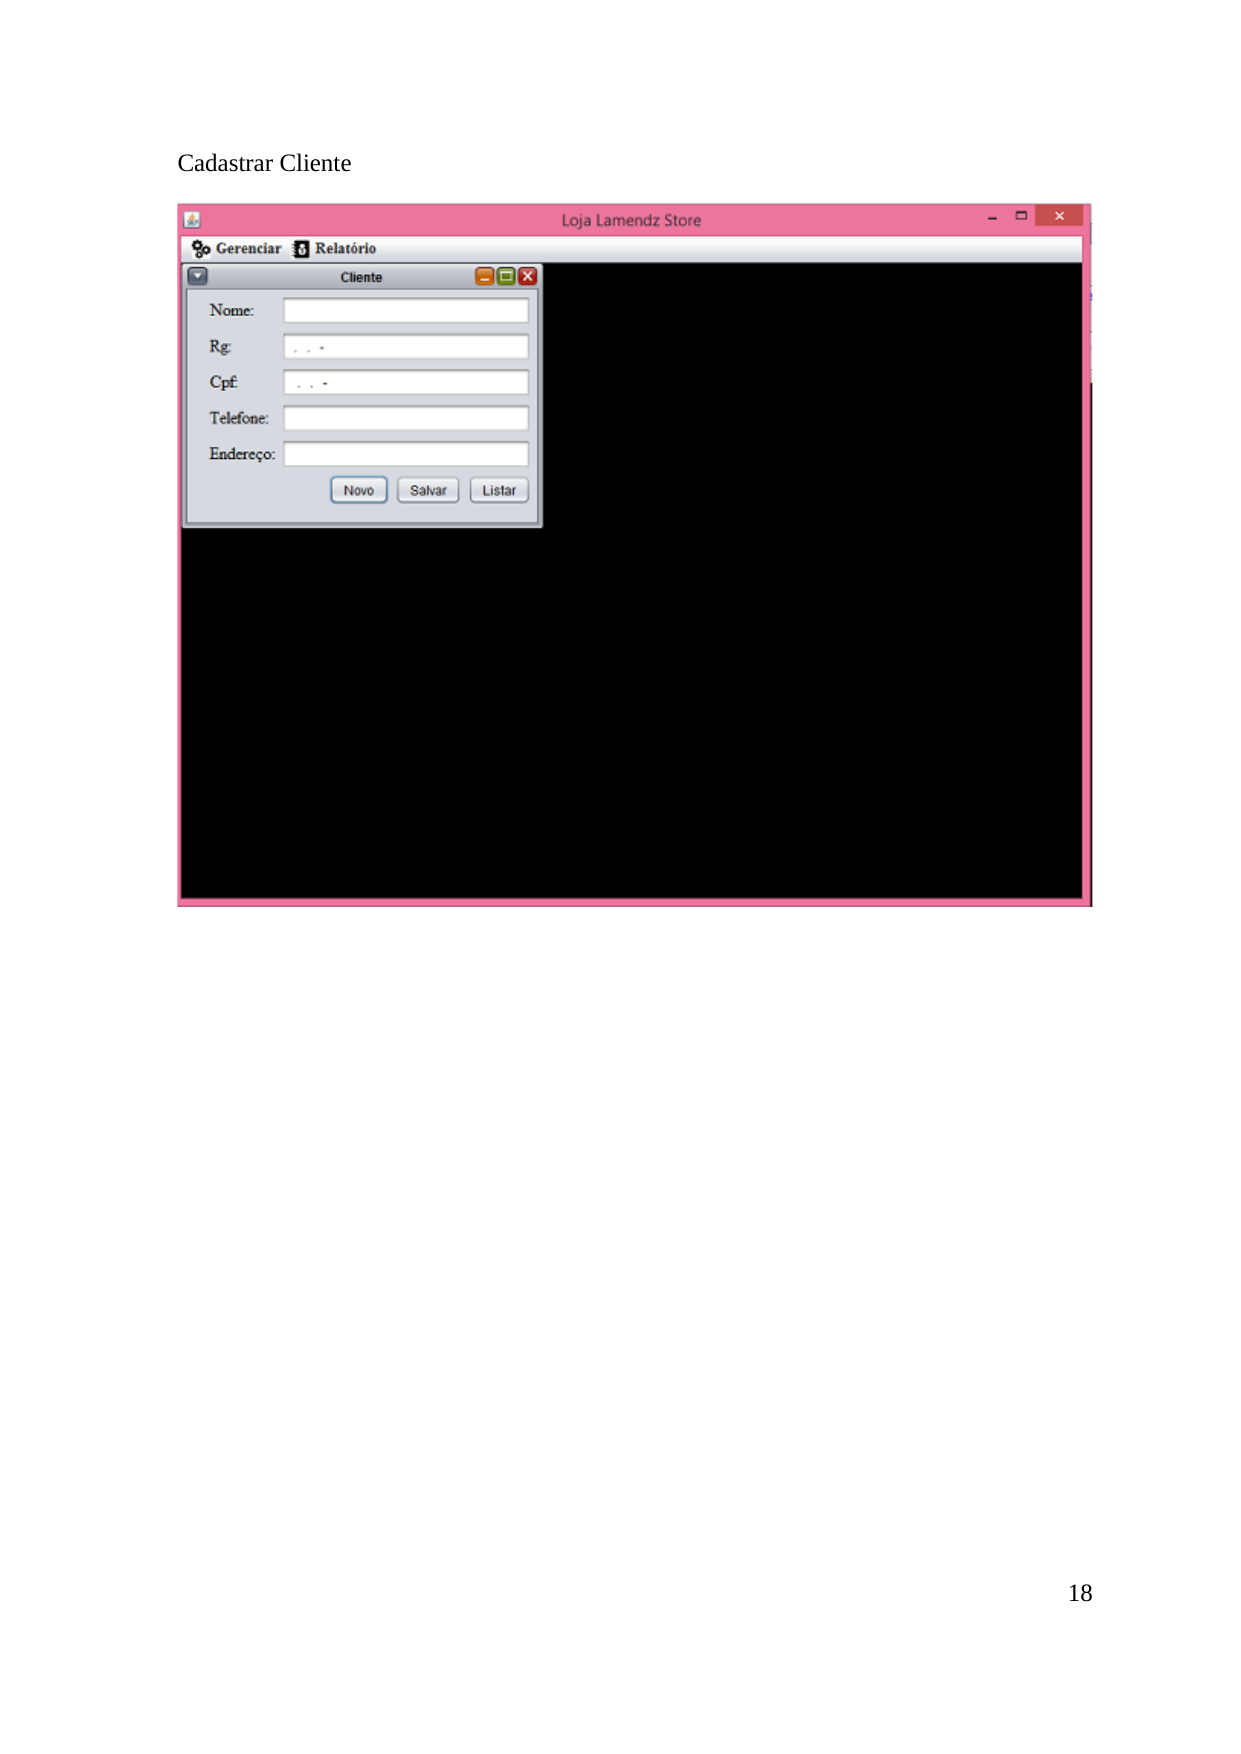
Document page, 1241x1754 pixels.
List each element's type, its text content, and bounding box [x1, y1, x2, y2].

picture [177, 203, 1093, 907]
subtitle Cadastrar Cliente [177, 148, 1093, 176]
